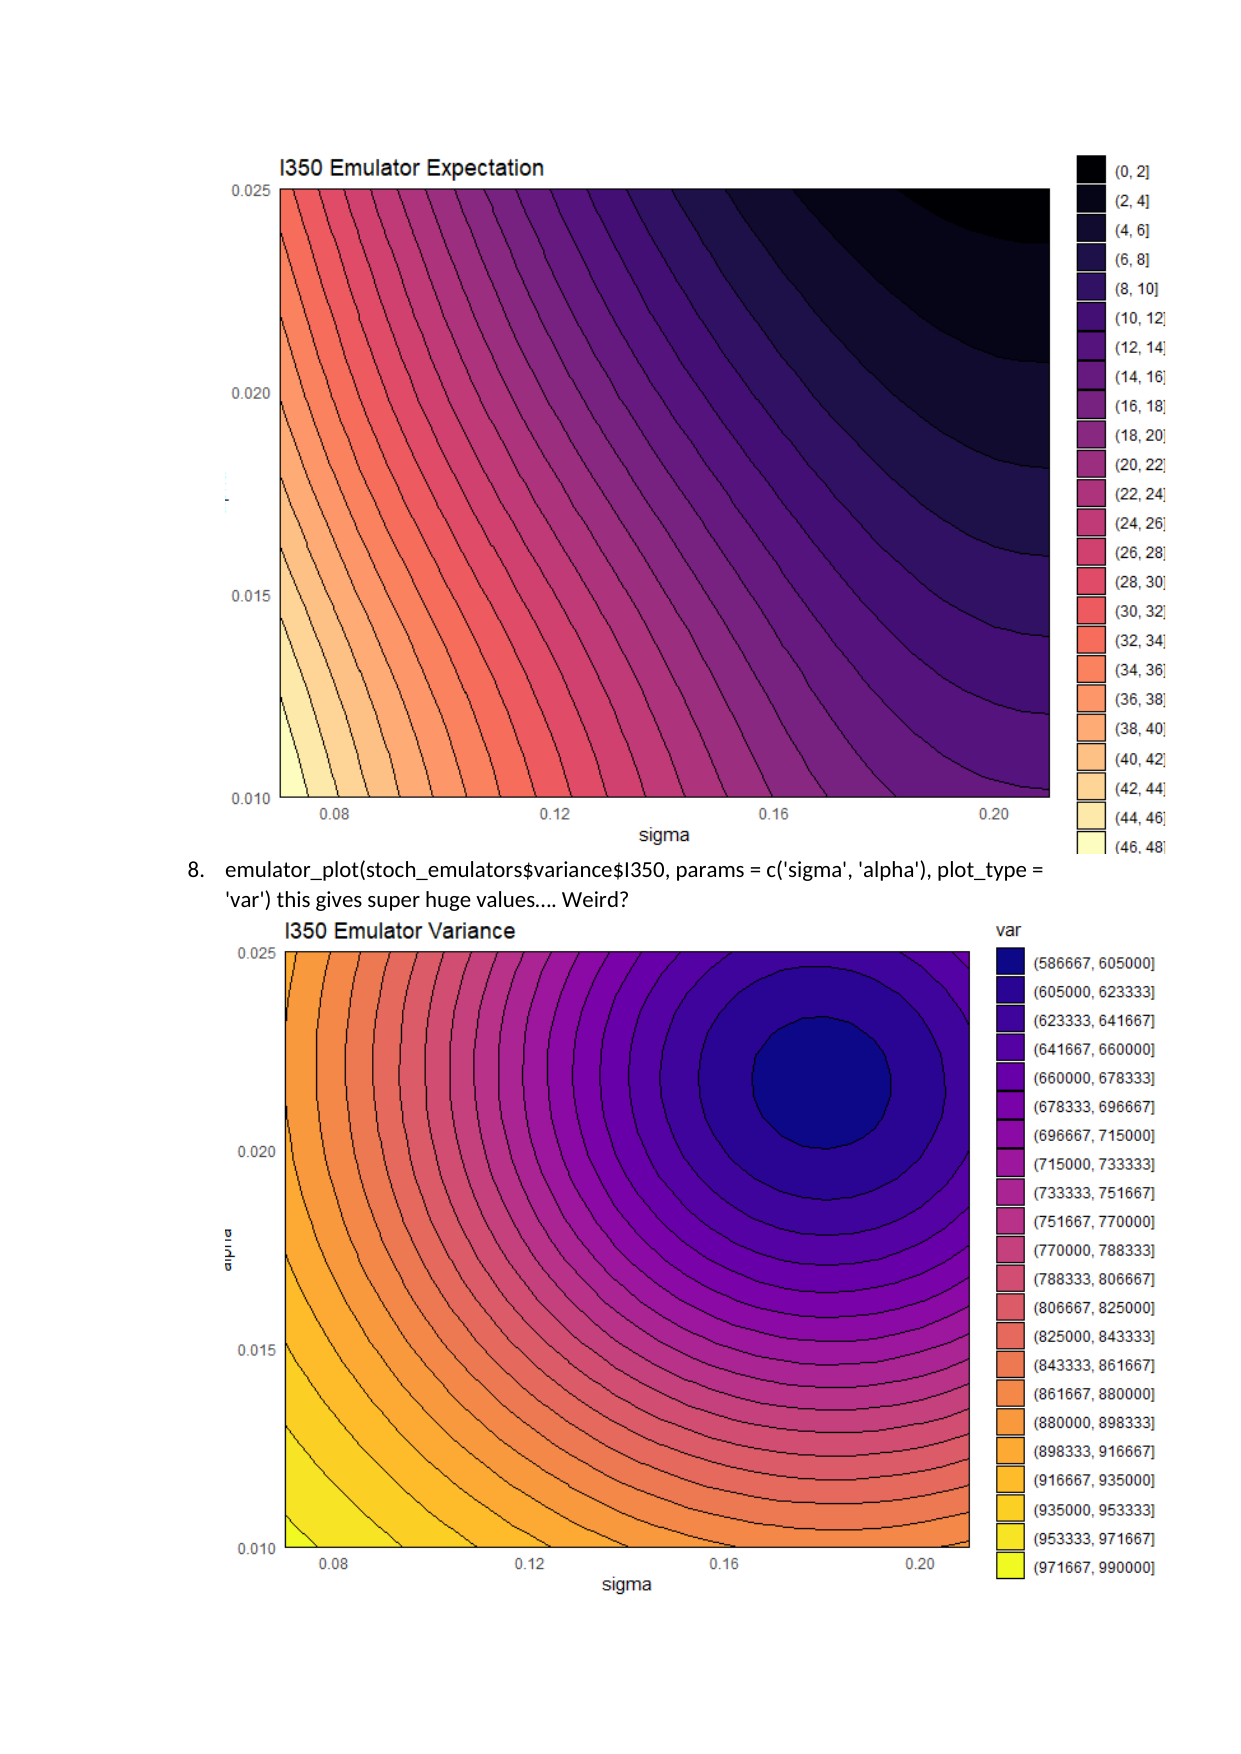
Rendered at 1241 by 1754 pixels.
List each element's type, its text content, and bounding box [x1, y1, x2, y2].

list emulator_plot(stoch_emulators$variance$I350, params = c('sigma', 'alpha'), plot_type = 'var') this gives super huge values…. Weird? [187, 855, 1090, 913]
